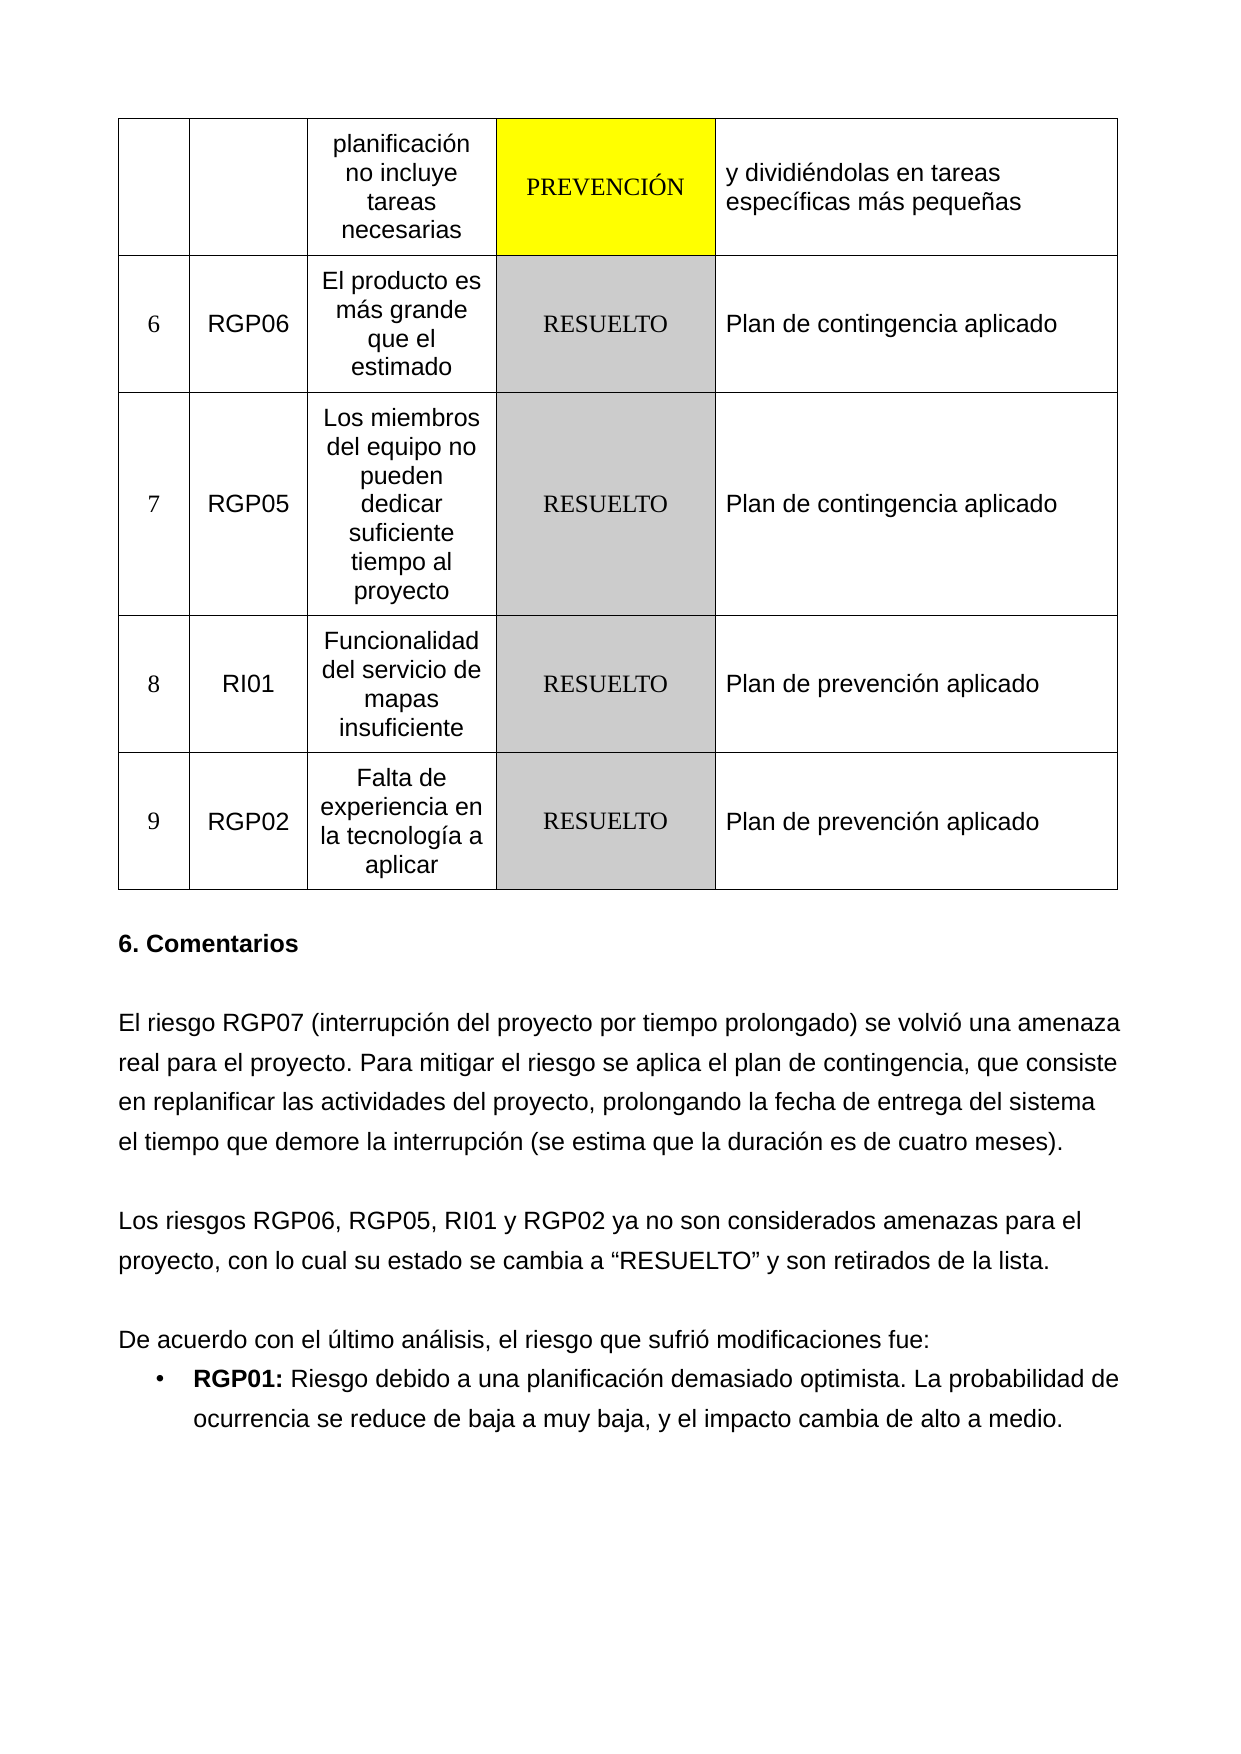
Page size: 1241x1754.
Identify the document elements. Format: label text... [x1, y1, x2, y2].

table_cell Plan de contingencia aplicado [716, 393, 1117, 615]
table_cell RGP06 [190, 256, 307, 392]
table_cell Plan de contingencia aplicado [716, 256, 1117, 392]
text 6. Comentarios [118, 929, 1122, 958]
list RGP01: Riesgo debido a una planificación demasiado optimista. La probabilidad de ocurrencia se reduce de baja a muy baja, y el impacto cambia de alto a medio. [156, 1364, 1122, 1433]
table_cell El producto es más grande que el estimado [308, 256, 496, 392]
table_cell 9 [119, 753, 189, 889]
table_cell Falta de experiencia en la tecnología a aplicar [308, 753, 496, 889]
table_cell RESUELTO [497, 753, 715, 889]
table_cell RGP02 [190, 753, 307, 889]
table_cell RESUELTO [497, 256, 715, 392]
table_cell RI01 [190, 616, 307, 752]
table_cell Los miembros del equipo no pueden dedicar suficiente tiempo al proyecto [308, 393, 496, 615]
table_cell [190, 119, 307, 255]
text De acuerdo con el último análisis, el riesgo que sufrió modificaciones fue: [118, 1325, 1122, 1353]
table_cell Funcionalidad del servicio de mapas insuficiente [308, 616, 496, 752]
table_cell RESUELTO [497, 393, 715, 615]
table_cell Plan de prevención aplicado [716, 616, 1117, 752]
table_cell 7 [119, 393, 189, 615]
table_cell PREVENCIÓN [497, 119, 715, 255]
table_cell planificación no incluye tareas necesarias [308, 119, 496, 255]
text Los riesgos RGP06, RGP05, RI01 y RGP02 ya no son considerados amenazas para el proyecto, con lo cual su estado se cambia a “RESUELTO” y son retirados de la lista. [118, 1206, 1122, 1274]
table_cell RGP05 [190, 393, 307, 615]
table_cell y dividiéndolas en tareas específicas más pequeñas [716, 119, 1117, 255]
table_cell Plan de prevención aplicado [716, 753, 1117, 889]
table_cell RESUELTO [497, 616, 715, 752]
table_cell [119, 119, 189, 255]
table_cell 8 [119, 616, 189, 752]
table_cell 6 [119, 256, 189, 392]
text El riesgo RGP07 (interrupción del proyecto por tiempo prolongado) se volvió una amenaza real para el proyecto. Para mitigar el riesgo se aplica el plan de contingencia, que consiste en replanificar las actividades del proyecto, prolongando la fecha de entrega del sistema el tiempo que demore la interrupción (se estima que la duración es de cuatro meses). [118, 1008, 1122, 1156]
